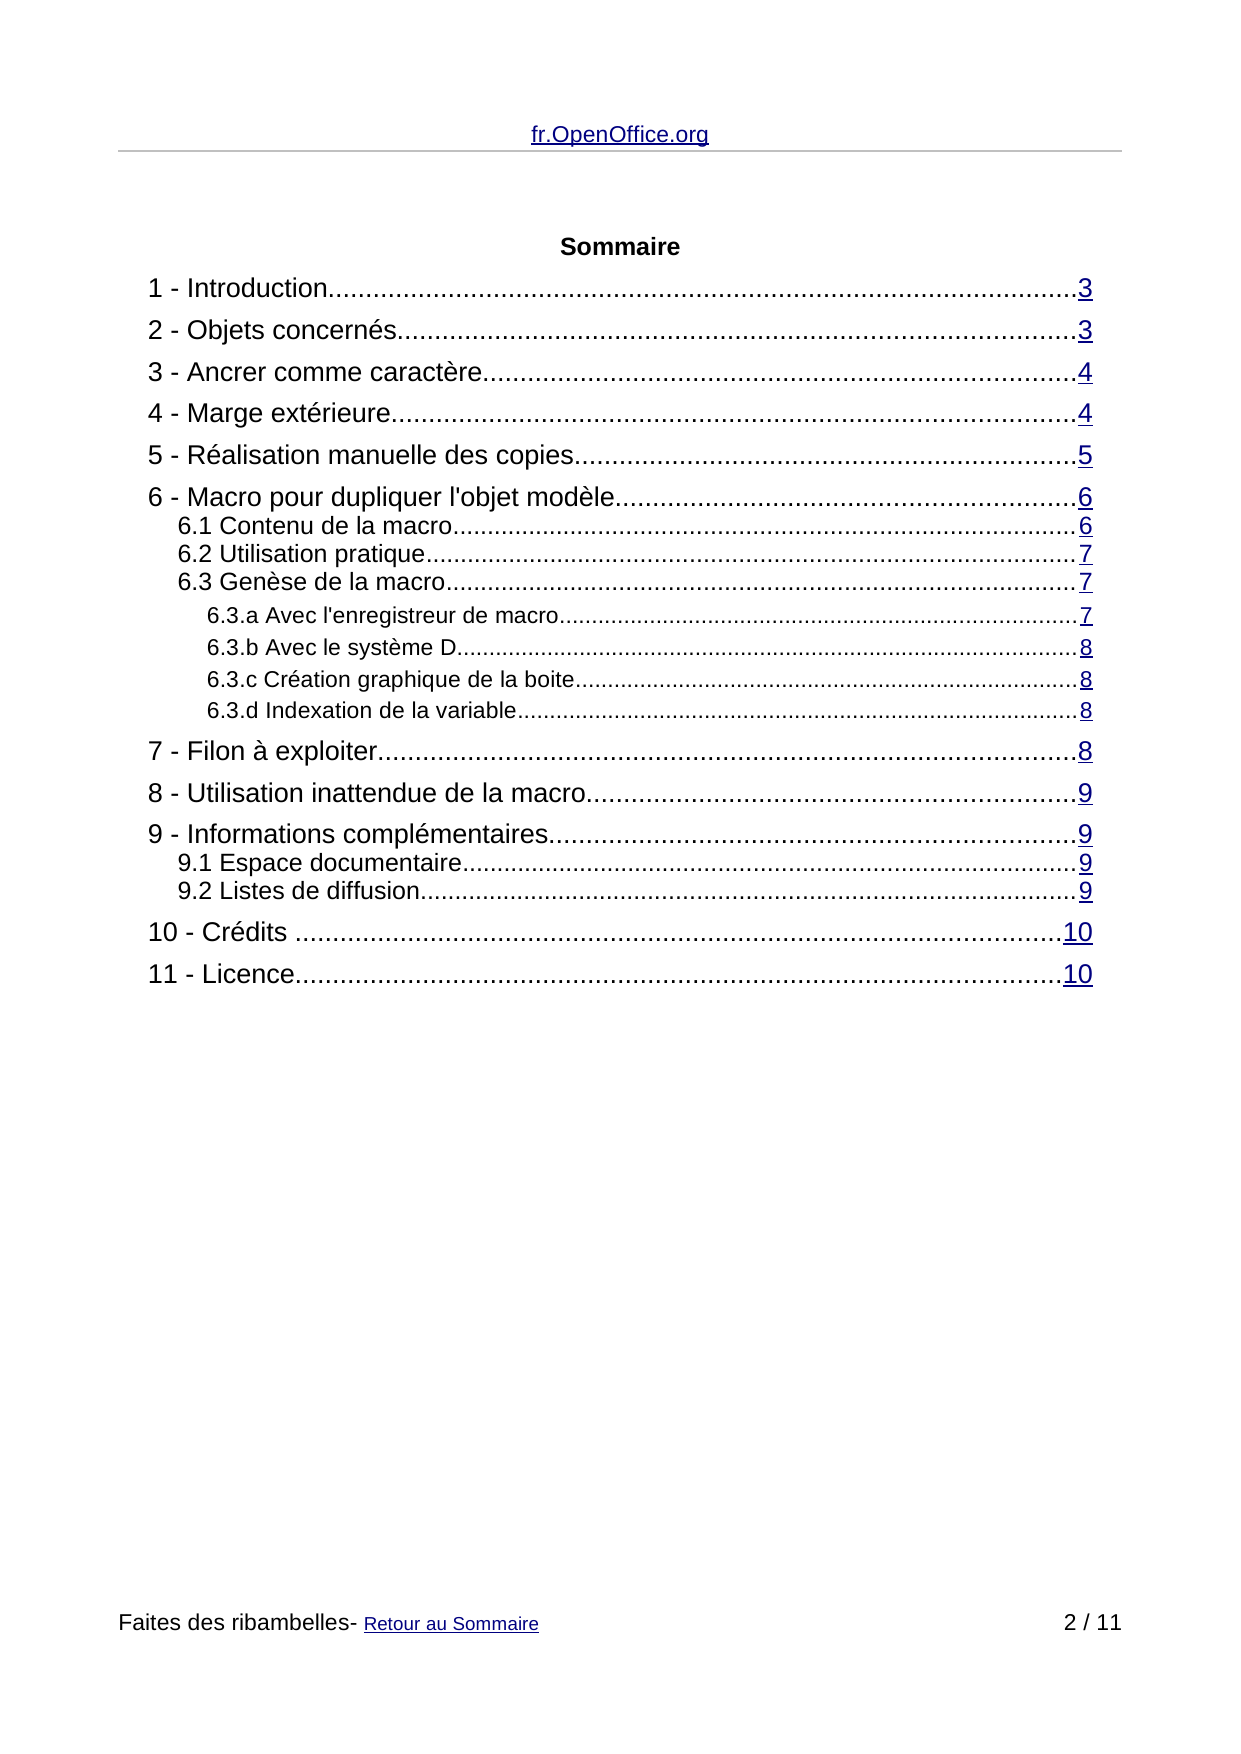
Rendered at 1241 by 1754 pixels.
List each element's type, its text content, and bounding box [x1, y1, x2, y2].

text 9.2 Listes de diffusion 9 [177, 877, 1093, 905]
subtitle Sommaire [118, 233, 1122, 261]
text 11 - Licence 10 [148, 959, 1093, 989]
text 6.3.b Avec le système D 8 [207, 634, 1093, 660]
text 6.3.d Indexation de la variable 8 [207, 698, 1093, 724]
text 7 - Filon à exploiter 8 [148, 736, 1093, 766]
text 8 - Utilisation inattendue de la macro 9 [148, 777, 1093, 807]
text 4 - Marge extérieure 4 [148, 398, 1093, 428]
text 5 - Réalisation manuelle des copies 5 [148, 440, 1093, 470]
text 10 - Crédits 10 [148, 917, 1093, 947]
text 1 - Introduction 3 [148, 273, 1093, 303]
text 6.1 Contenu de la macro 6 [177, 512, 1093, 540]
text 6.3 Genèse de la macro 7 [177, 568, 1093, 596]
text 6.2 Utilisation pratique 7 [177, 540, 1093, 568]
text 6.3.c Création graphique de la boite 8 [207, 666, 1093, 692]
text 6.3.a Avec l'enregistreur de macro 7 [207, 602, 1093, 628]
text 6 - Macro pour dupliquer l'objet modèle 6 [148, 482, 1093, 512]
text 9 - Informations complémentaires 9 [148, 819, 1093, 849]
text 9.1 Espace documentaire 9 [177, 849, 1093, 877]
text 2 - Objets concernés 3 [148, 315, 1093, 345]
text 3 - Ancrer comme caractère 4 [148, 357, 1093, 387]
